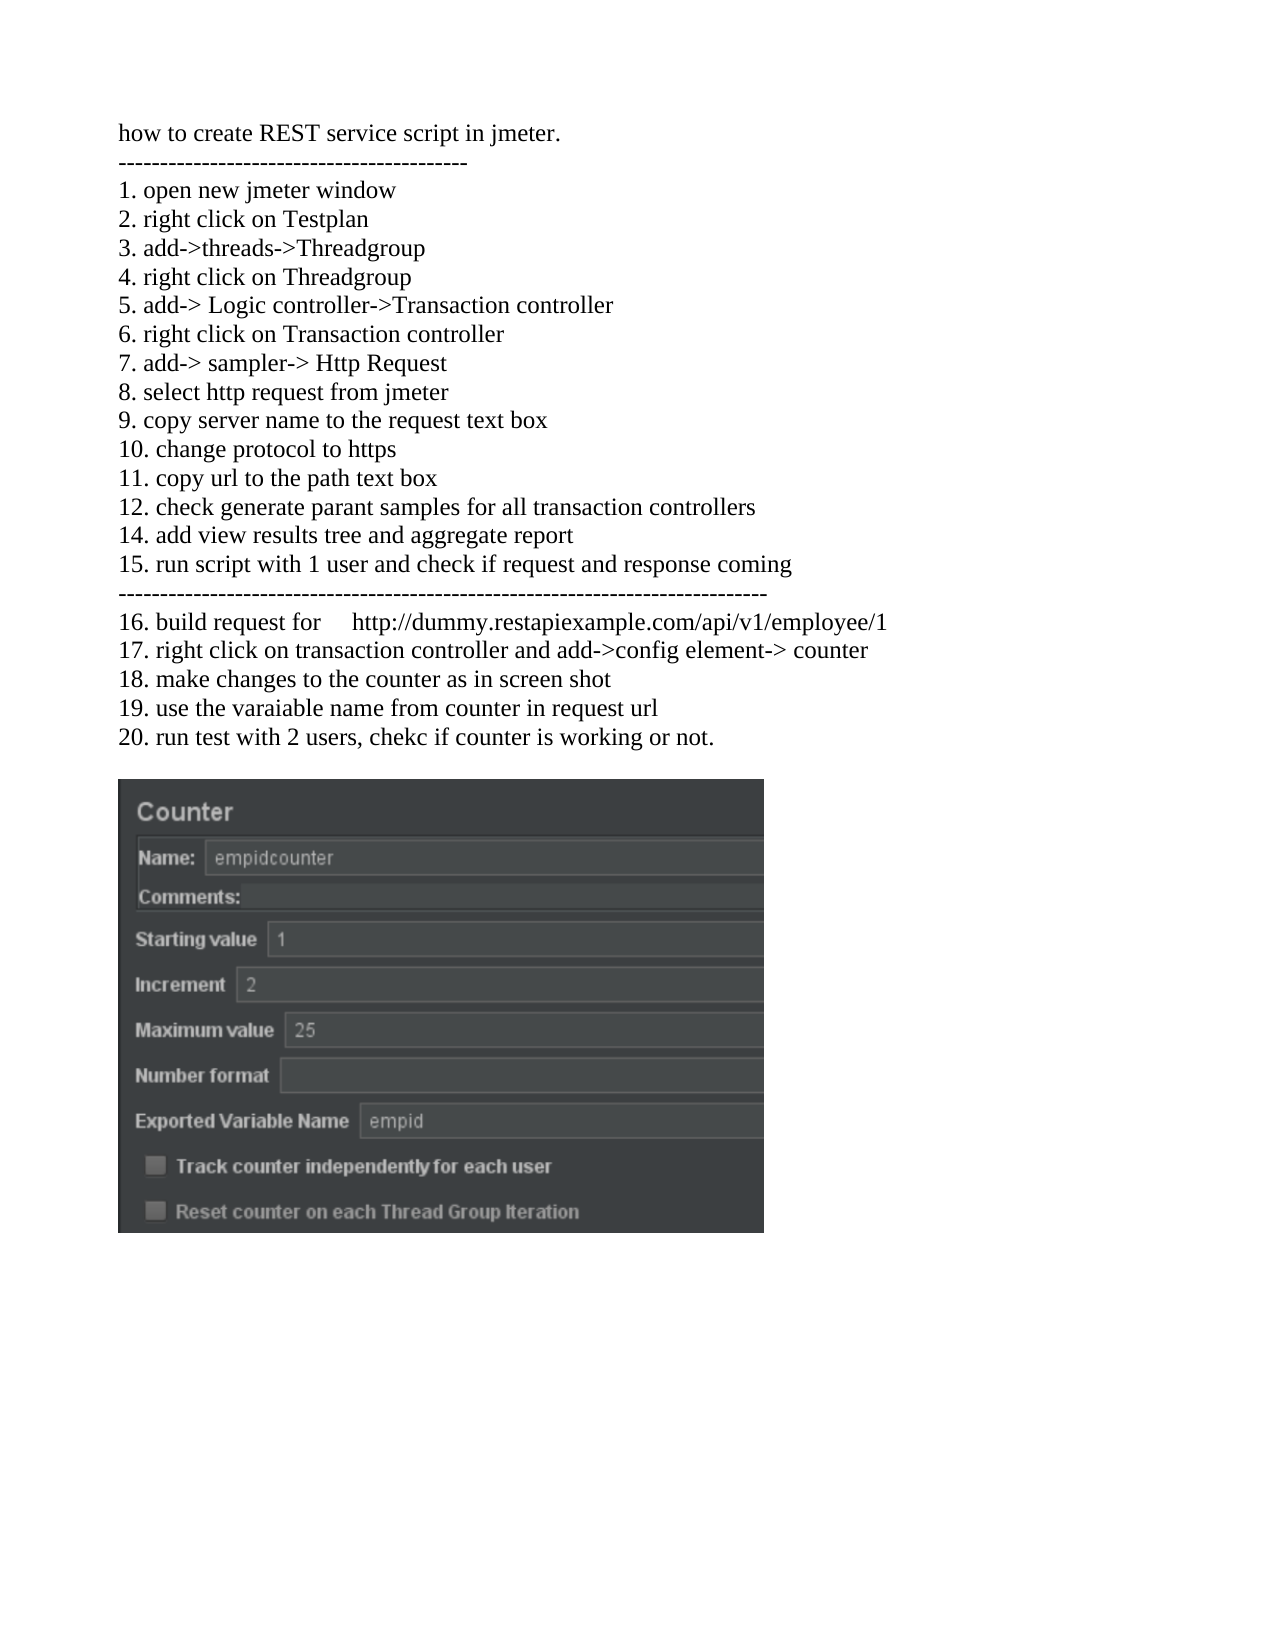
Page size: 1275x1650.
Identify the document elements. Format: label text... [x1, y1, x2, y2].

text 19. use the varaiable name from counter in request url [118, 693, 1157, 722]
text 16. build request for http://dummy.restapiexample.com/api/v1/employee/1 [118, 607, 1157, 636]
text 6. right click on Transaction controller [118, 319, 1157, 348]
text how to create REST service script in jmeter. [118, 118, 1157, 147]
text 5. add-> Logic controller->Transaction controller [118, 291, 1157, 319]
text ------------------------------------------------------------------------------ [118, 578, 1157, 607]
text 18. make changes to the counter as in screen shot [118, 664, 1157, 693]
text 9. copy server name to the request text box [118, 406, 1157, 434]
text 11. copy url to the path text box [118, 463, 1157, 492]
text 10. change protocol to https [118, 434, 1157, 463]
text 2. right click on Testplan [118, 204, 1157, 233]
text 1. open new jmeter window [118, 176, 1157, 204]
text 12. check generate parant samples for all transaction controllers [118, 492, 1157, 521]
text 4. right click on Threadgroup [118, 262, 1157, 291]
text ------------------------------------------ [118, 147, 1157, 176]
text 20. run test with 2 users, chekc if counter is working or not. [118, 722, 1157, 751]
picture [118, 779, 764, 1233]
text 15. run script with 1 user and check if request and response coming [118, 549, 1157, 578]
text 7. add-> sampler-> Http Request [118, 348, 1157, 377]
text 14. add view results tree and aggregate report [118, 521, 1157, 549]
text 3. add->threads->Threadgroup [118, 233, 1157, 262]
text 8. select http request from jmeter [118, 377, 1157, 406]
text 17. right click on transaction controller and add->config element-> counter [118, 636, 1157, 664]
